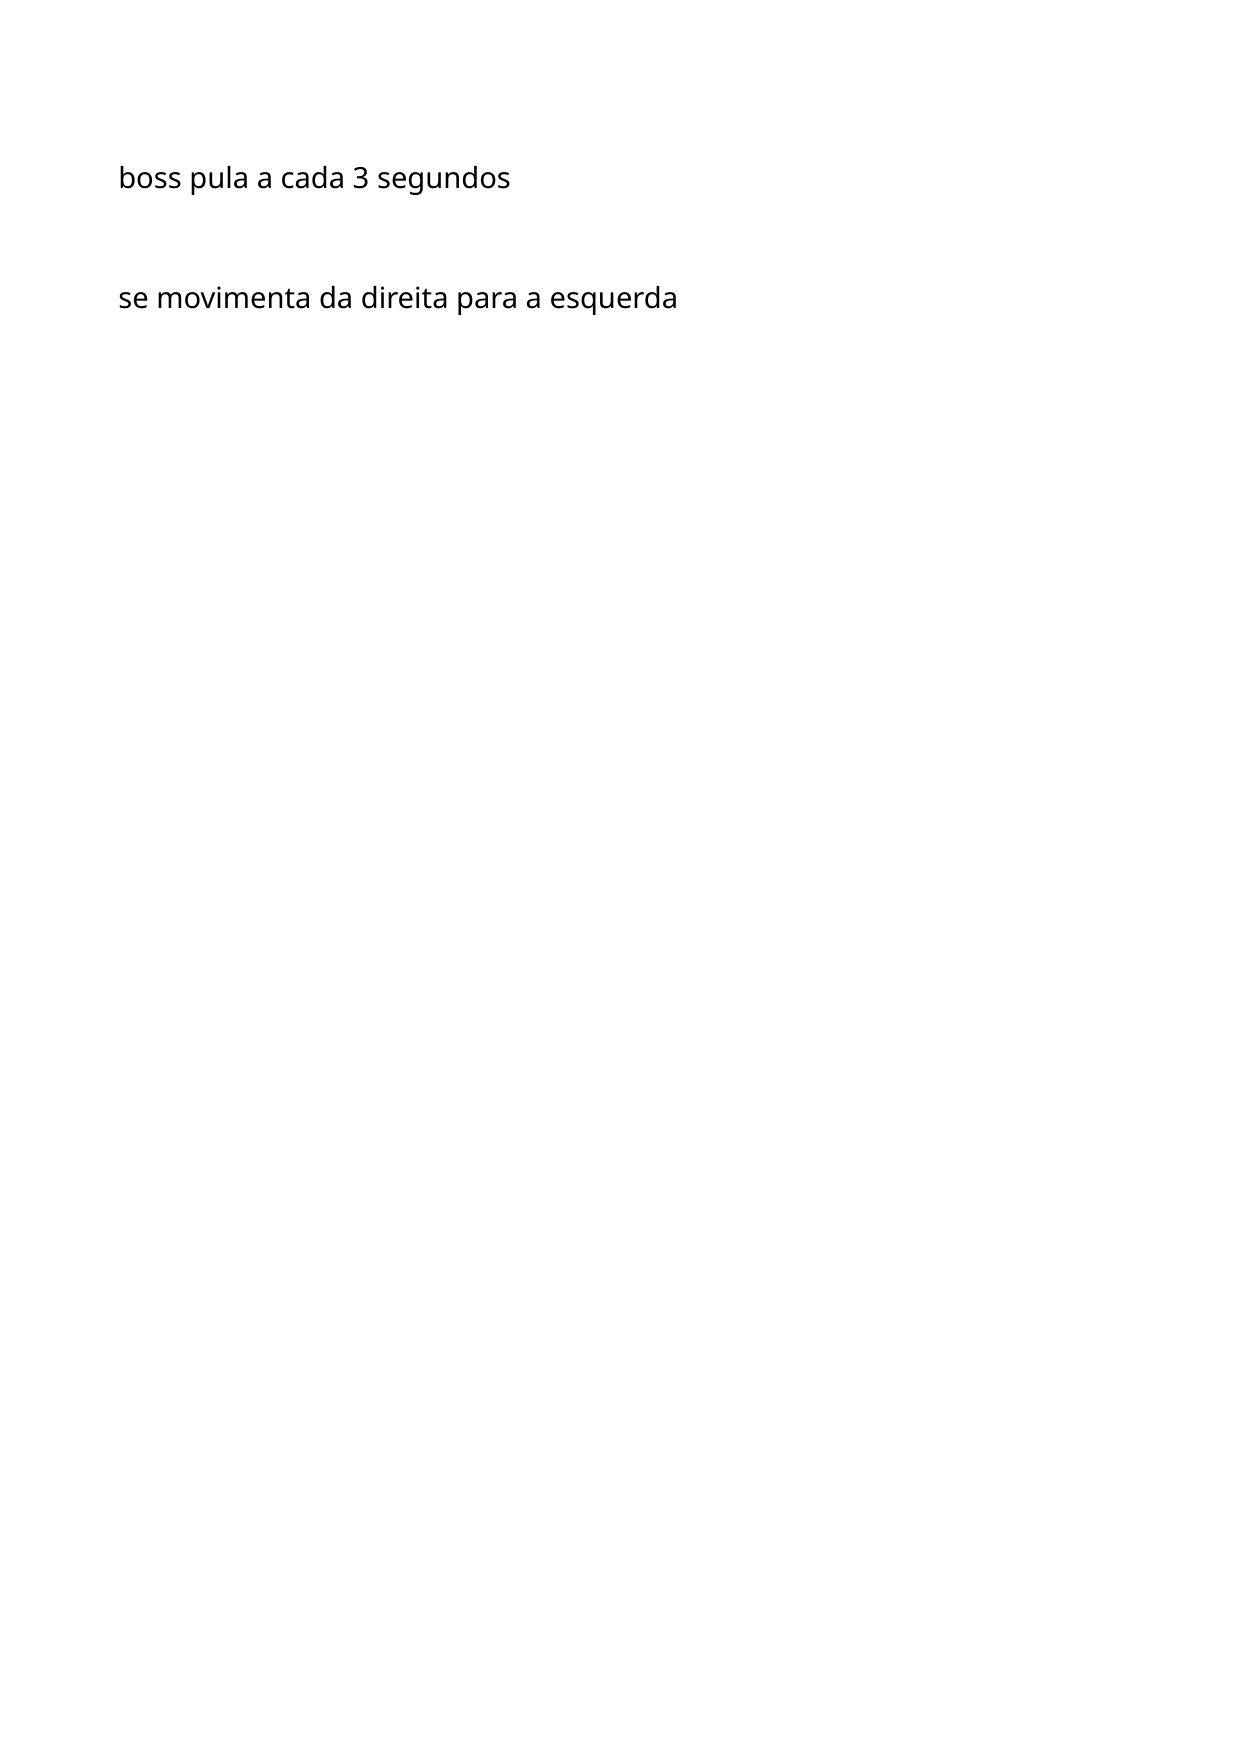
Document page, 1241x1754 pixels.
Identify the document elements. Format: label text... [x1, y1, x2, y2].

text boss pula a cada 3 segundos [118, 158, 1122, 197]
text se movimenta da direita para a esquerda [118, 277, 1122, 317]
